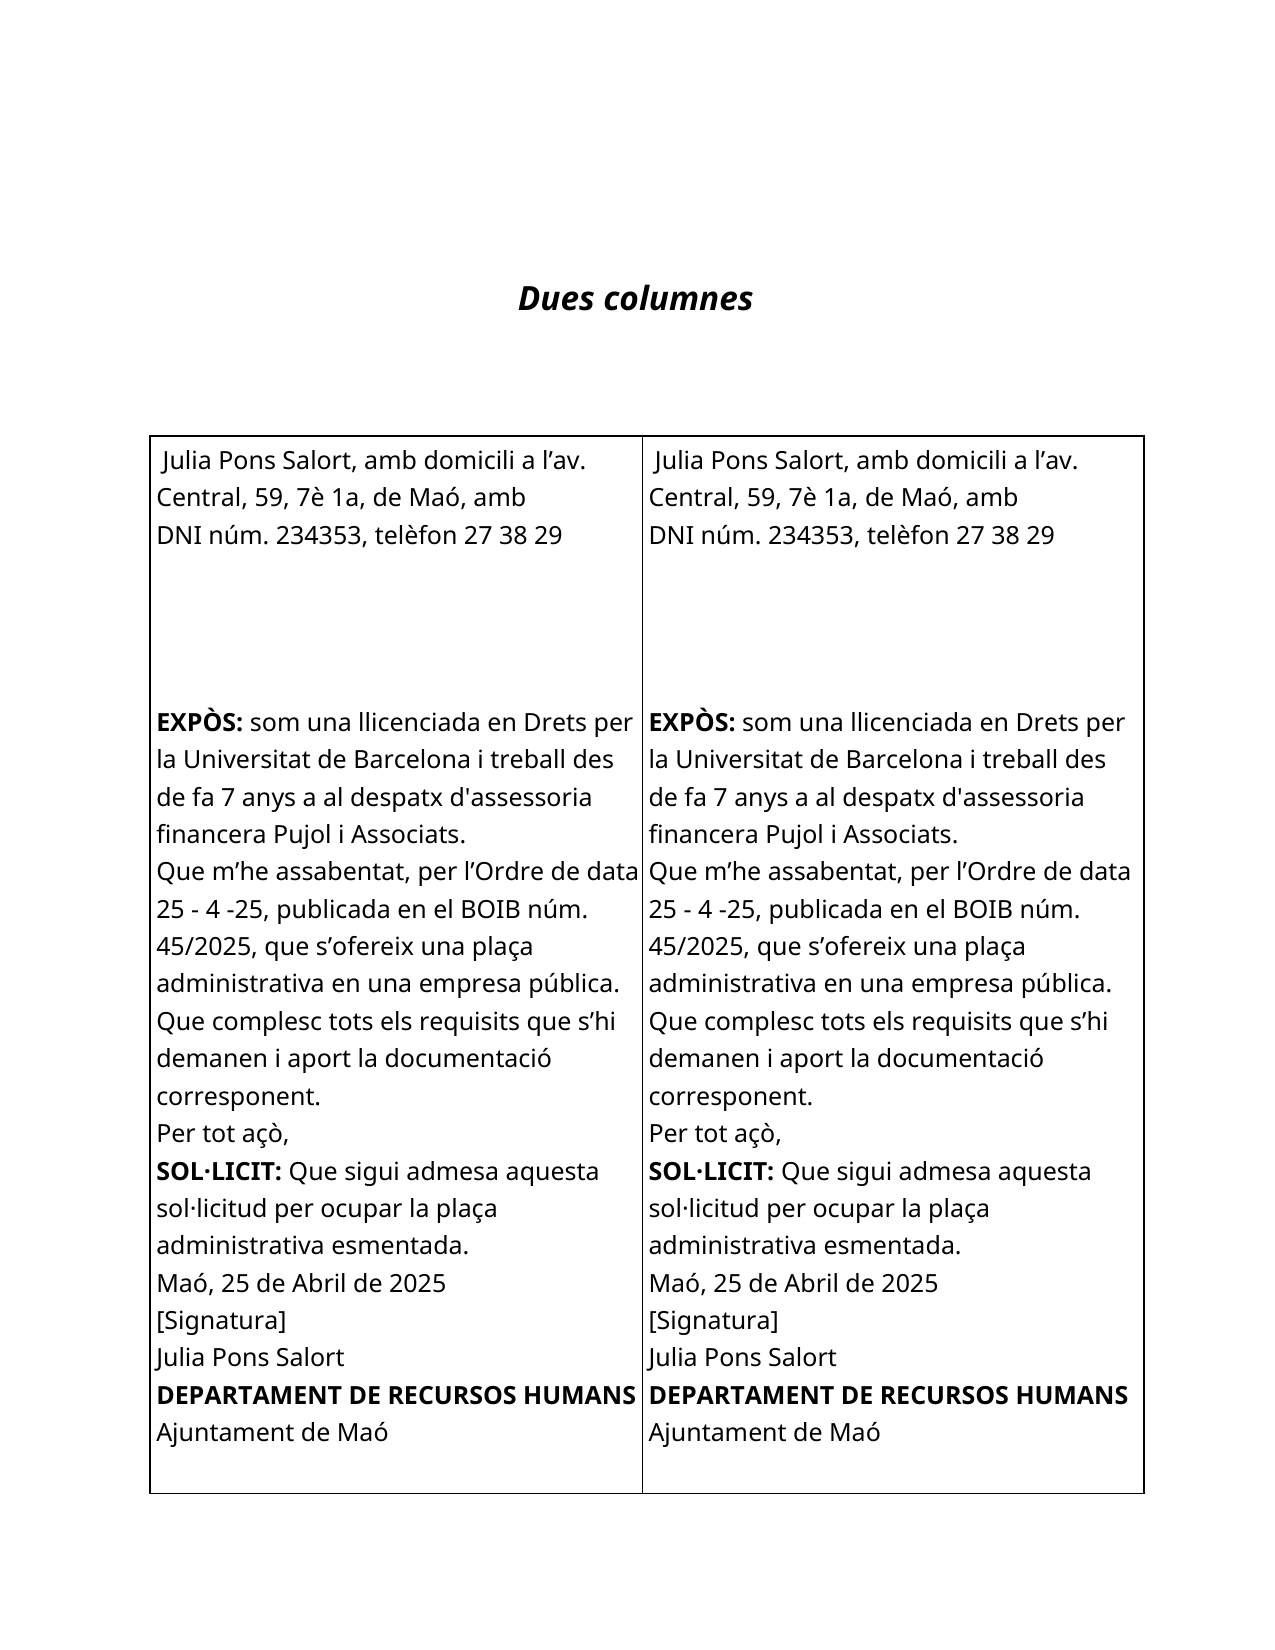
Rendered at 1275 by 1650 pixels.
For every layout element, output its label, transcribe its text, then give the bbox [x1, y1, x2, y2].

table_header Julia Pons Salort, amb domicili a l’av. Central, 59, 7è 1a, de Maó, amb DNI núm. 234353, telèfon 27 38 29 EXPÒS: som una llicenciada en Drets per la Universitat de Barcelona i treball des de fa 7 anys a al despatx d'assessoria financera Pujol i Associats. Que m’he assabentat, per l’Ordre de data 25 - 4 -25, publicada en el BOIB núm. 45/2025, que s’ofereix una plaça administrativa en una empresa pública. Que complesc tots els requisits que s’hi demanen i aport la documentació corresponent. Per tot açò, SOL·LICIT: Que sigui admesa aquesta sol·licitud per ocupar la plaça administrativa esmentada. Maó, 25 de Abril de 2025 [Signatura] Julia Pons Salort DEPARTAMENT DE RECURSOS HUMANS Ajuntament de Maó [151, 437, 642, 1492]
text Dues columnes [150, 275, 1125, 320]
table_header Julia Pons Salort, amb domicili a l’av. Central, 59, 7è 1a, de Maó, amb DNI núm. 234353, telèfon 27 38 29 EXPÒS: som una llicenciada en Drets per la Universitat de Barcelona i treball des de fa 7 anys a al despatx d'assessoria financera Pujol i Associats. Que m’he assabentat, per l’Ordre de data 25 - 4 -25, publicada en el BOIB núm. 45/2025, que s’ofereix una plaça administrativa en una empresa pública. Que complesc tots els requisits que s’hi demanen i aport la documentació corresponent. Per tot açò, SOL·LICIT: Que sigui admesa aquesta sol·licitud per ocupar la plaça administrativa esmentada. Maó, 25 de Abril de 2025 [Signatura] Julia Pons Salort DEPARTAMENT DE RECURSOS HUMANS Ajuntament de Maó [643, 437, 1143, 1492]
